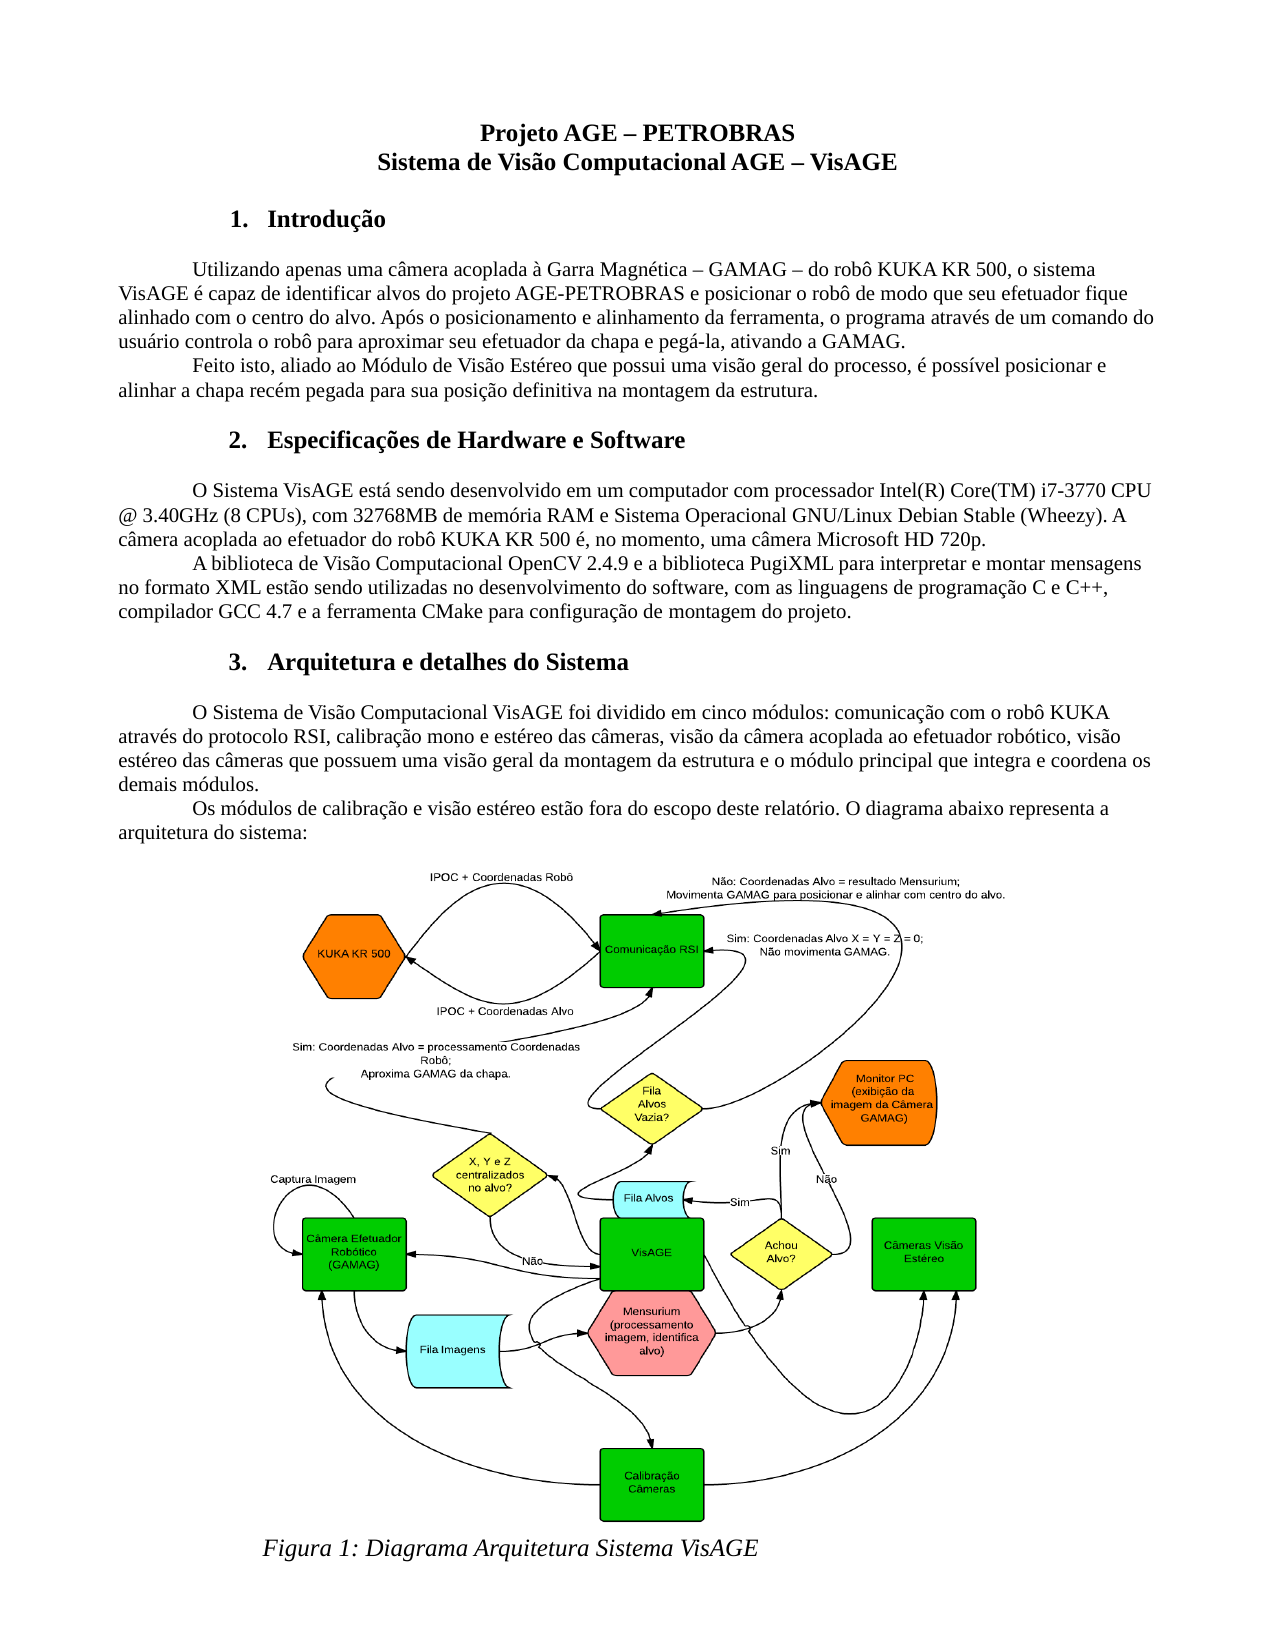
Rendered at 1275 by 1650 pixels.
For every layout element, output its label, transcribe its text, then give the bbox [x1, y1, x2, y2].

list Figura 1: Diagrama Arquitetura Sistema VisAGE [262, 1533, 1012, 1562]
picture [262, 861, 1013, 1533]
list Utilizando apenas uma câmera acoplada à Garra Magnética – GAMAG – do robô KUKA KR 500, o sistema VisAGE é capaz de identificar alvos do projeto AGE-PETROBRAS e posicionar o robô de modo que seu efetuador fique alinhado com o centro do alvo. Após o posicionamento e alinhamento da ferramenta, o programa através de um comando do usuário controla o robô para aproximar seu efetuador da chapa e pegá-la, ativando a GAMAG. Feito isto, aliado ao Módulo de Visão Estéreo que possui uma visão geral do processo, é possível posicionar e alinhar a chapa recém pegada para sua posição definitiva na montagem da estrutura. [81, 233, 1157, 426]
list Especificações de Hardware e Software [228, 426, 1157, 454]
list Arquitetura e detalhes do Sistema [228, 647, 1157, 676]
list O Sistema de Visão Computacional VisAGE foi dividido em cinco módulos: comunicação com o robô KUKA através do protocolo RSI, calibração mono e estéreo das câmeras, visão da câmera acoplada ao efetuador robótico, visão estéreo das câmeras que possuem uma visão geral da montagem da estrutura e o módulo principal que integra e coordena os demais módulos. Os módulos de calibração e visão estéreo estão fora do escopo deste relatório. O diagrama abaixo representa a arquitetura do sistema: [81, 676, 1157, 892]
list [118, 892, 262, 1518]
list Introdução [229, 204, 1157, 233]
list [1013, 892, 1157, 1518]
list O Sistema VisAGE está sendo desenvolvido em um computador com processador Intel(R) Core(TM) i7-3770 CPU @ 3.40GHz (8 CPUs), com 32768MB de memória RAM e Sistema Operacional GNU/Linux Debian Stable (Wheezy). A câmera acoplada ao efetuador do robô KUKA KR 500 é, no momento, uma câmera Microsoft HD 720p. A biblioteca de Visão Computacional OpenCV 2.4.9 e a biblioteca PugiXML para interpretar e montar mensagens no formato XML estão sendo utilizadas no desenvolvimento do software, com as linguagens de programação C e C++, compilador GCC 4.7 e a ferramenta CMake para configuração de montagem do projeto. [81, 454, 1157, 647]
text Sistema de Visão Computacional AGE – VisAGE [118, 147, 1157, 176]
text Projeto AGE – PETROBRAS [118, 118, 1157, 147]
